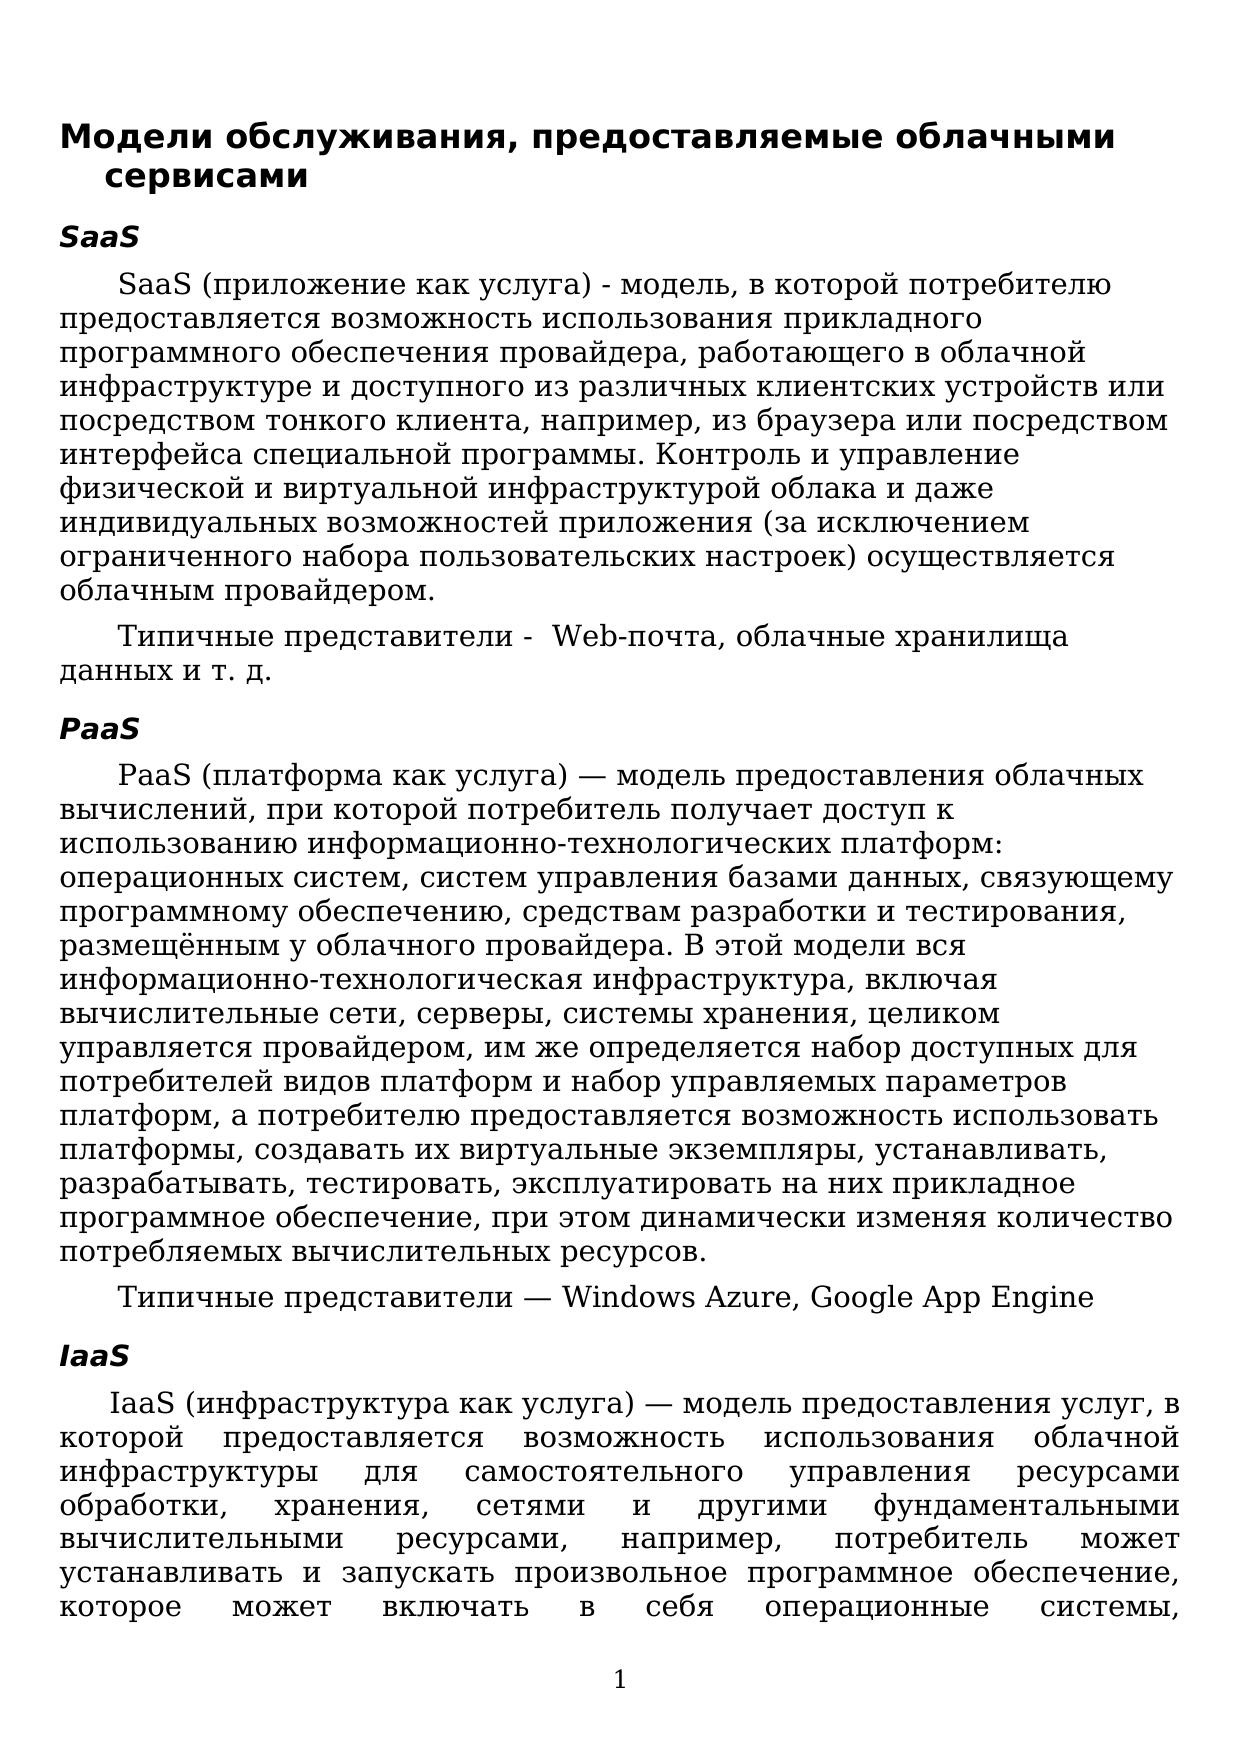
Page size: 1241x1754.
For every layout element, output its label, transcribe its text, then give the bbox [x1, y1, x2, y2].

subtitle PaaS [59, 712, 1181, 746]
subtitle Модели обслуживания, предоставляемые облачными сервисами [59, 118, 1181, 196]
subtitle SaaS [59, 221, 1181, 255]
text SaaS (приложение как услуга) - модель, в которой потребителю предоставляется возможность использования прикладного программного обеспечения провайдера, работающего в облачной инфраструктуре и доступного из различных клиентских устройств или посредством тонкого клиента, например, из браузера или посредством интерфейса специальной программы. Контроль и управление физической и виртуальной инфраструктурой облака и даже индивидуальных возможностей приложения (за исключением ограниченного набора пользовательских настроек) осуществляется облачным провайдером. [59, 267, 1181, 607]
text Типичные представители - Web-почта, облачные хранилища данных и т. д. [59, 619, 1181, 687]
text PaaS (платформа как услуга) — модель предоставления облачных вычислений, при которой потребитель получает доступ к использованию информационно-технологических платформ: операционных систем, систем управления базами данных, связующему программному обеспечению, средствам разработки и тестирования, размещённым у облачного провайдера. В этой модели вся информационно-технологическая инфраструктура, включая вычислительные сети, серверы, системы хранения, целиком управляется провайдером, им же определяется набор доступных для потребителей видов платформ и набор управляемых параметров платформ, а потребителю предоставляется возможность использовать платформы, создавать их виртуальные экземпляры, устанавливать, разрабатывать, тестировать, эксплуатировать на них прикладное программное обеспечение, при этом динамически изменяя количество потребляемых вычислительных ресурсов. [59, 759, 1181, 1268]
text Типичные представители — Windows Azure, Google App Engine [59, 1281, 1181, 1314]
subtitle IaaS [59, 1339, 1181, 1373]
text IaaS (инфраструктура как услуга) — модель предоставления услуг, в которой предоставляется возможность использования облачной инфраструктуры для самостоятельного управления ресурсами обработки, хранения, сетями и другими фундаментальными вычислительными ресурсами, например, потребитель может устанавливать и запускать произвольное программное обеспечение, которое может включать в себя операционные системы, [59, 1386, 1181, 1624]
